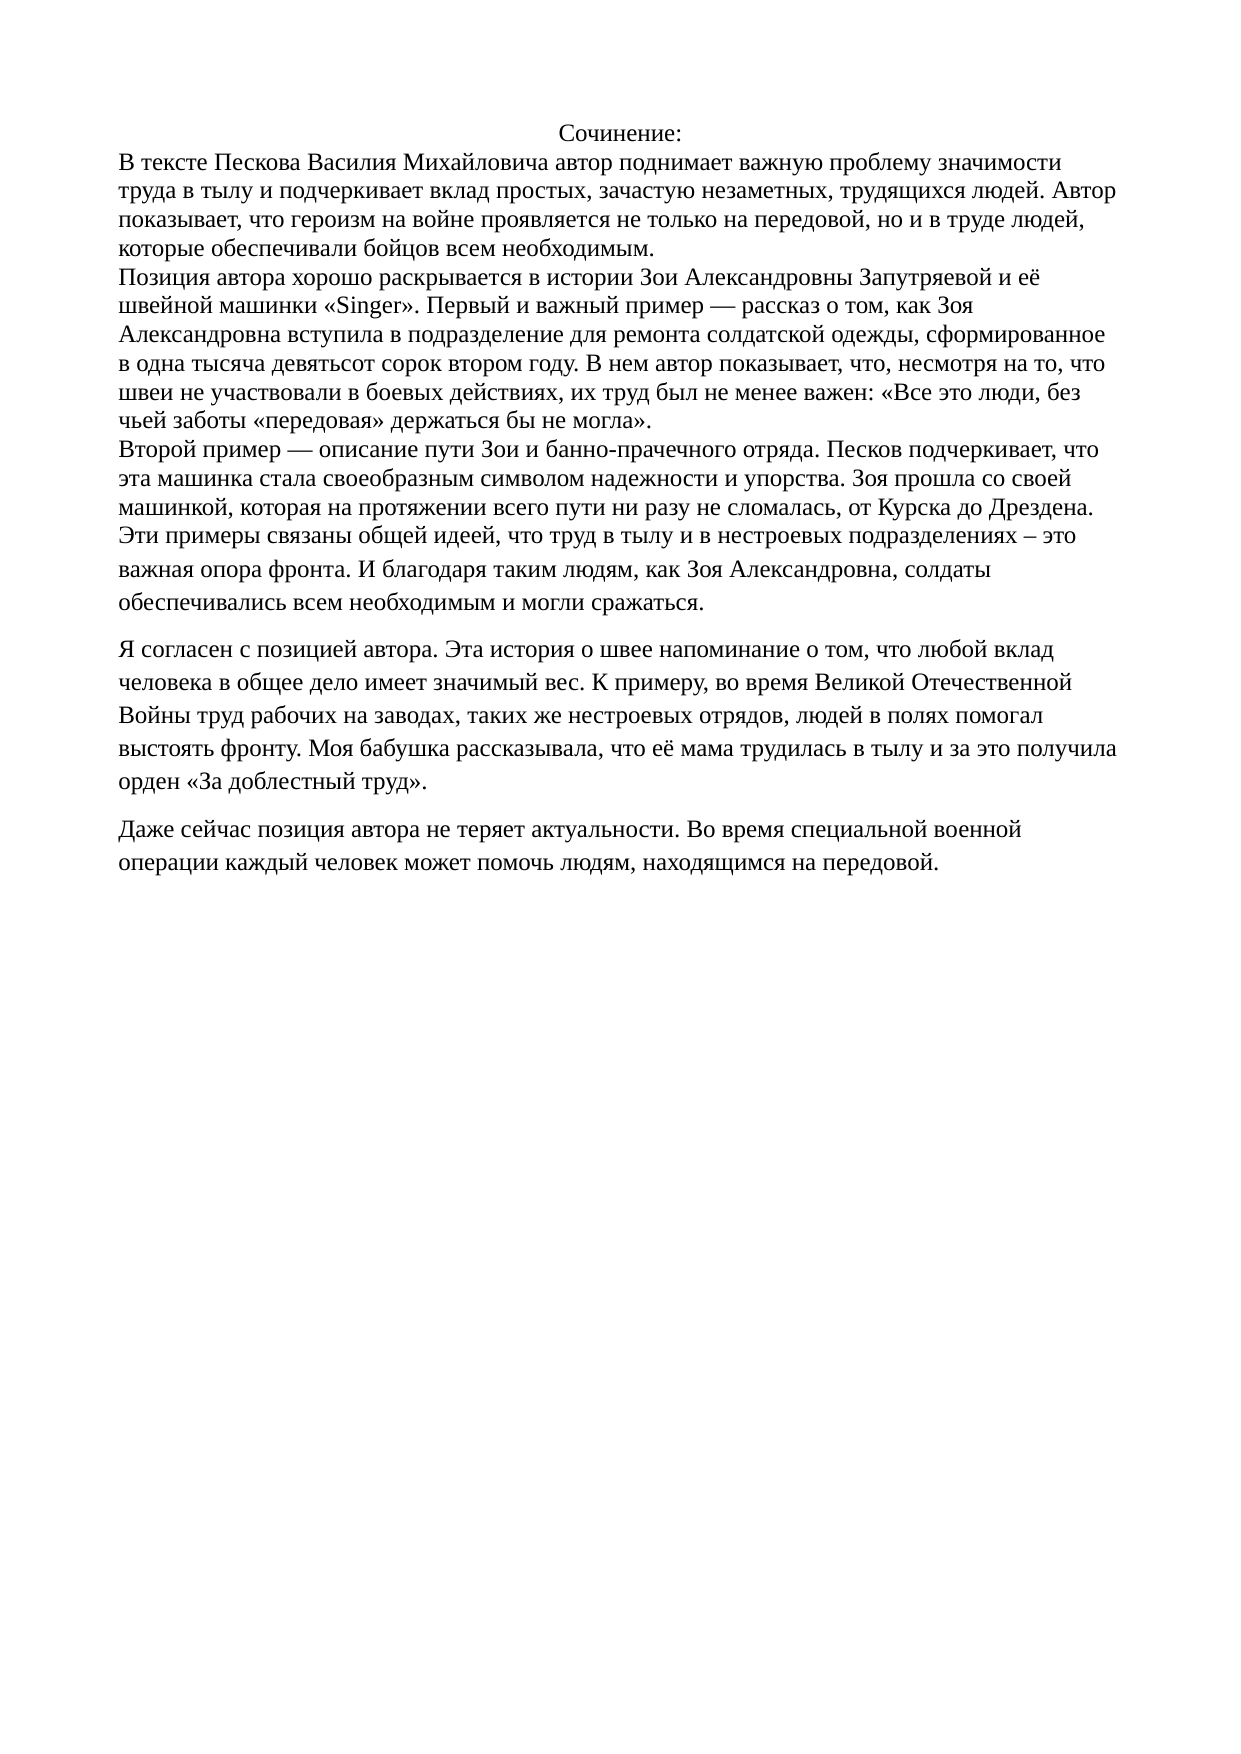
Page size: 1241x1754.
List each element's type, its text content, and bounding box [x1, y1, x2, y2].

text Я согласен с позицией автора. Эта история о швее напоминание о том, что любой вклад человека в общее дело имеет значимый вес. К примеру, во время Великой Отечественной Войны труд рабочих на заводах, таких же нестроевых отрядов, людей в полях помогал выстоять фронту. Моя бабушка рассказывала, что её мама трудилась в тылу и за это получила орден «За доблестный труд». [118, 634, 1122, 795]
text Позиция автора хорошо раскрывается в истории Зои Александровны Запутряевой и её швейной машинки «Singer». Первый и важный пример — рассказ о том, как Зоя Александровна вступила в подразделение для ремонта солдатской одежды, сформированное в одна тысяча девятьсот сорок втором году. В нем автор показывает, что, несмотря на то, что швеи не участвовали в боевых действиях, их труд был не менее важен: «Все это люди, без чьей заботы «передовая» держаться бы не могла». [118, 262, 1122, 434]
text Второй пример — описание пути Зои и банно-прачечного отряда. Песков подчеркивает, что эта машинка стала своеобразным символом надежности и упорства. Зоя прошла со своей машинкой, которая на протяжении всего пути ни разу не сломалась, от Курска до Дрездена. [118, 434, 1122, 521]
text Сочинение: [118, 118, 1122, 147]
text Эти примеры связаны общей идеей, что труд в тылу и в нестроевых подразделениях – это важная опора фронта. И благодаря таким людям, как Зоя Александровна, солдаты обеспечивались всем необходимым и могли сражаться. [118, 521, 1122, 615]
text Даже сейчас позиция автора не теряет актуальности. Во время специальной военной операции каждый человек может помочь людям, находящимся на передовой. [118, 814, 1122, 876]
text В тексте Пескова Василия Михайловича автор поднимает важную проблему значимости труда в тылу и подчеркивает вклад простых, зачастую незаметных, трудящихся людей. Автор показывает, что героизм на войне проявляется не только на передовой, но и в труде людей, которые обеспечивали бойцов всем необходимым. [118, 147, 1122, 262]
